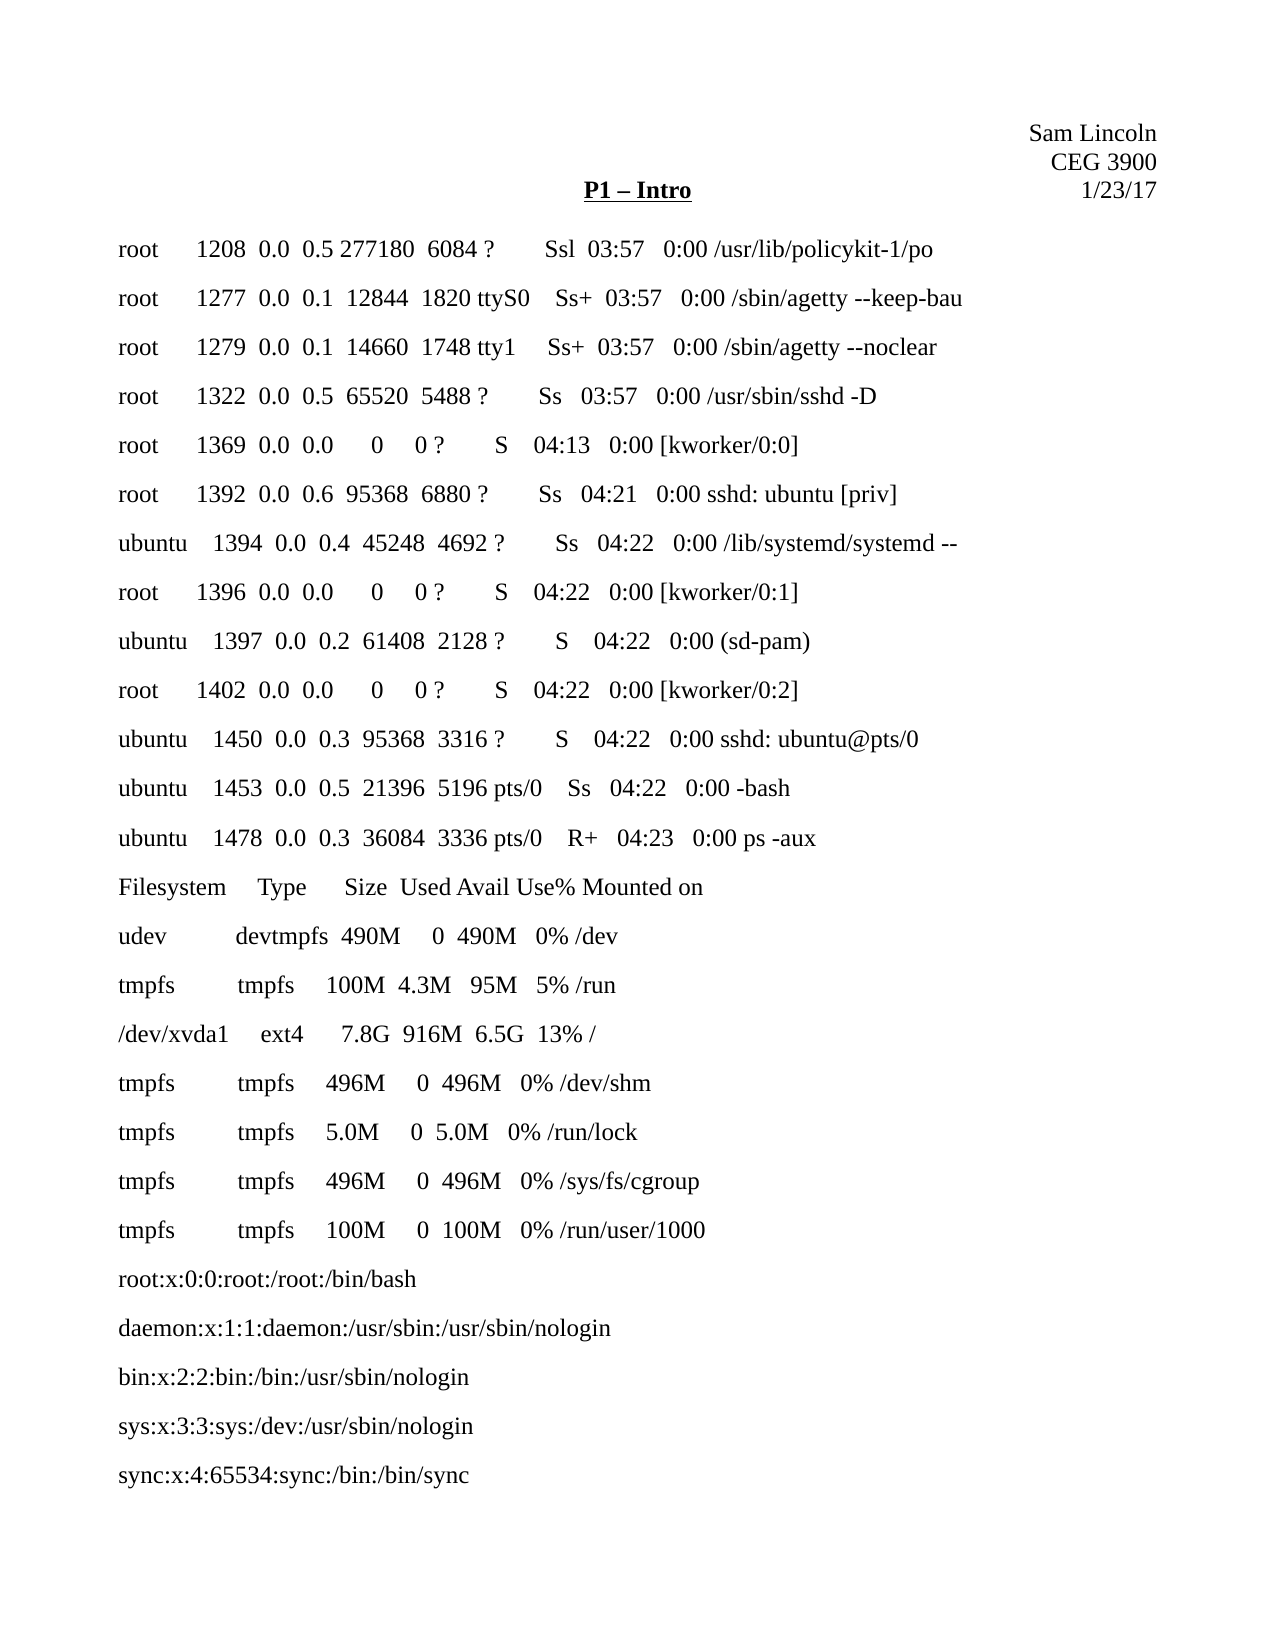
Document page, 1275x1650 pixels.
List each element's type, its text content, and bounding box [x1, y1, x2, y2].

text root 1208 0.0 0.5 277180 6084 ? Ssl 03:57 0:00 /usr/lib/policykit-1/po [118, 234, 1157, 263]
text sync:x:4:65534:sync:/bin:/bin/sync [118, 1460, 1157, 1489]
text daemon:x:1:1:daemon:/usr/sbin:/usr/sbin/nologin [118, 1313, 1157, 1342]
text tmpfs tmpfs 100M 0 100M 0% /run/user/1000 [118, 1215, 1157, 1244]
text ubuntu 1450 0.0 0.3 95368 3316 ? S 04:22 0:00 sshd: ubuntu@pts/0 [118, 724, 1157, 753]
text bin:x:2:2:bin:/bin:/usr/sbin/nologin [118, 1362, 1157, 1391]
text root 1392 0.0 0.6 95368 6880 ? Ss 04:21 0:00 sshd: ubuntu [priv] [118, 479, 1157, 508]
text ubuntu 1453 0.0 0.5 21396 5196 pts/0 Ss 04:22 0:00 -bash [118, 773, 1157, 802]
text root 1369 0.0 0.0 0 0 ? S 04:13 0:00 [kworker/0:0] [118, 430, 1157, 459]
text root 1402 0.0 0.0 0 0 ? S 04:22 0:00 [kworker/0:2] [118, 675, 1157, 704]
text ubuntu 1394 0.0 0.4 45248 4692 ? Ss 04:22 0:00 /lib/systemd/systemd -- [118, 528, 1157, 557]
text tmpfs tmpfs 496M 0 496M 0% /sys/fs/cgroup [118, 1166, 1157, 1195]
text /dev/xvda1 ext4 7.8G 916M 6.5G 13% / [118, 1019, 1157, 1048]
text Filesystem Type Size Used Avail Use% Mounted on [118, 872, 1157, 900]
text sys:x:3:3:sys:/dev:/usr/sbin/nologin [118, 1411, 1157, 1440]
text root 1322 0.0 0.5 65520 5488 ? Ss 03:57 0:00 /usr/sbin/sshd -D [118, 381, 1157, 410]
text tmpfs tmpfs 496M 0 496M 0% /dev/shm [118, 1068, 1157, 1097]
text root:x:0:0:root:/root:/bin/bash [118, 1264, 1157, 1293]
text tmpfs tmpfs 100M 4.3M 95M 5% /run [118, 970, 1157, 998]
text ubuntu 1478 0.0 0.3 36084 3336 pts/0 R+ 04:23 0:00 ps -aux [118, 823, 1157, 851]
text root 1396 0.0 0.0 0 0 ? S 04:22 0:00 [kworker/0:1] [118, 577, 1157, 606]
text tmpfs tmpfs 5.0M 0 5.0M 0% /run/lock [118, 1117, 1157, 1146]
text root 1279 0.0 0.1 14660 1748 tty1 Ss+ 03:57 0:00 /sbin/agetty --noclear [118, 332, 1157, 361]
text udev devtmpfs 490M 0 490M 0% /dev [118, 921, 1157, 949]
text ubuntu 1397 0.0 0.2 61408 2128 ? S 04:22 0:00 (sd-pam) [118, 626, 1157, 655]
text root 1277 0.0 0.1 12844 1820 ttyS0 Ss+ 03:57 0:00 /sbin/agetty --keep-bau [118, 283, 1157, 312]
